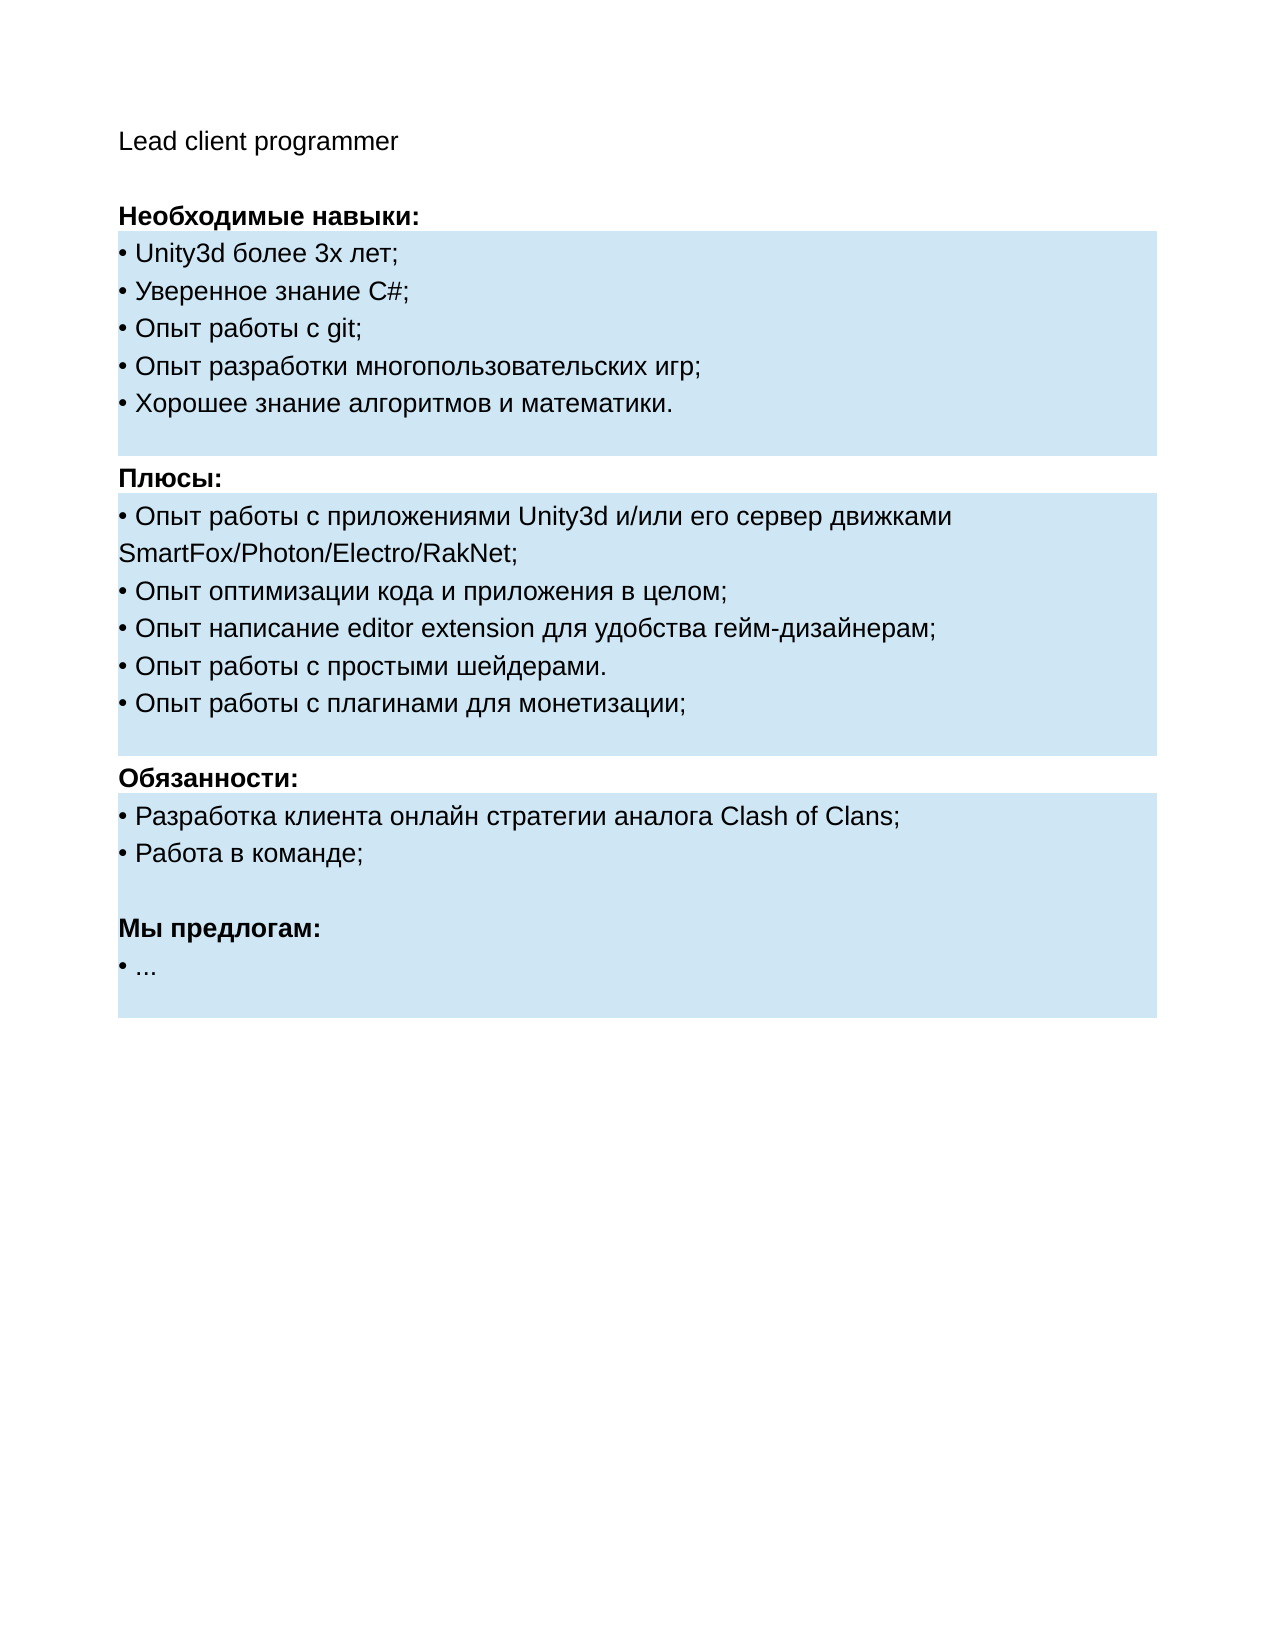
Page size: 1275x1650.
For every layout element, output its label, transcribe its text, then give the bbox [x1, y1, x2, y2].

text Плюсы: [118, 456, 1157, 493]
list Опыт работы с git; [118, 306, 1157, 343]
text Lead client programmer [118, 118, 1157, 156]
list Опыт работы с приложениями Unity3d и/или его сервер движками SmartFox/Photon/Electro/RakNet; [118, 493, 1157, 568]
text Необходимые навыки: [118, 193, 1157, 231]
list Хорошее знание алгоритмов и математики. [118, 381, 1157, 418]
list Опыт работы с плагинами для монетизации; [118, 681, 1157, 718]
list ... [118, 943, 1157, 981]
list Разработка клиента онлайн стратегии аналога Clash of Clans; [118, 793, 1157, 831]
list Опыт оптимизации кода и приложения в целом; [118, 568, 1157, 606]
list Опыт разработки многопользовательских игр; [118, 343, 1157, 381]
list Работа в команде; [118, 831, 1157, 868]
text Обязанности: [118, 756, 1157, 793]
list Опыт написание editor extension для удобства гейм-дизайнерам; [118, 606, 1157, 643]
list Мы предлогам: [118, 906, 1157, 943]
list Уверенное знание C#; [118, 268, 1157, 306]
list Unity3d более 3х лет; [118, 231, 1157, 268]
list Опыт работы с простыми шейдерами. [118, 643, 1157, 681]
